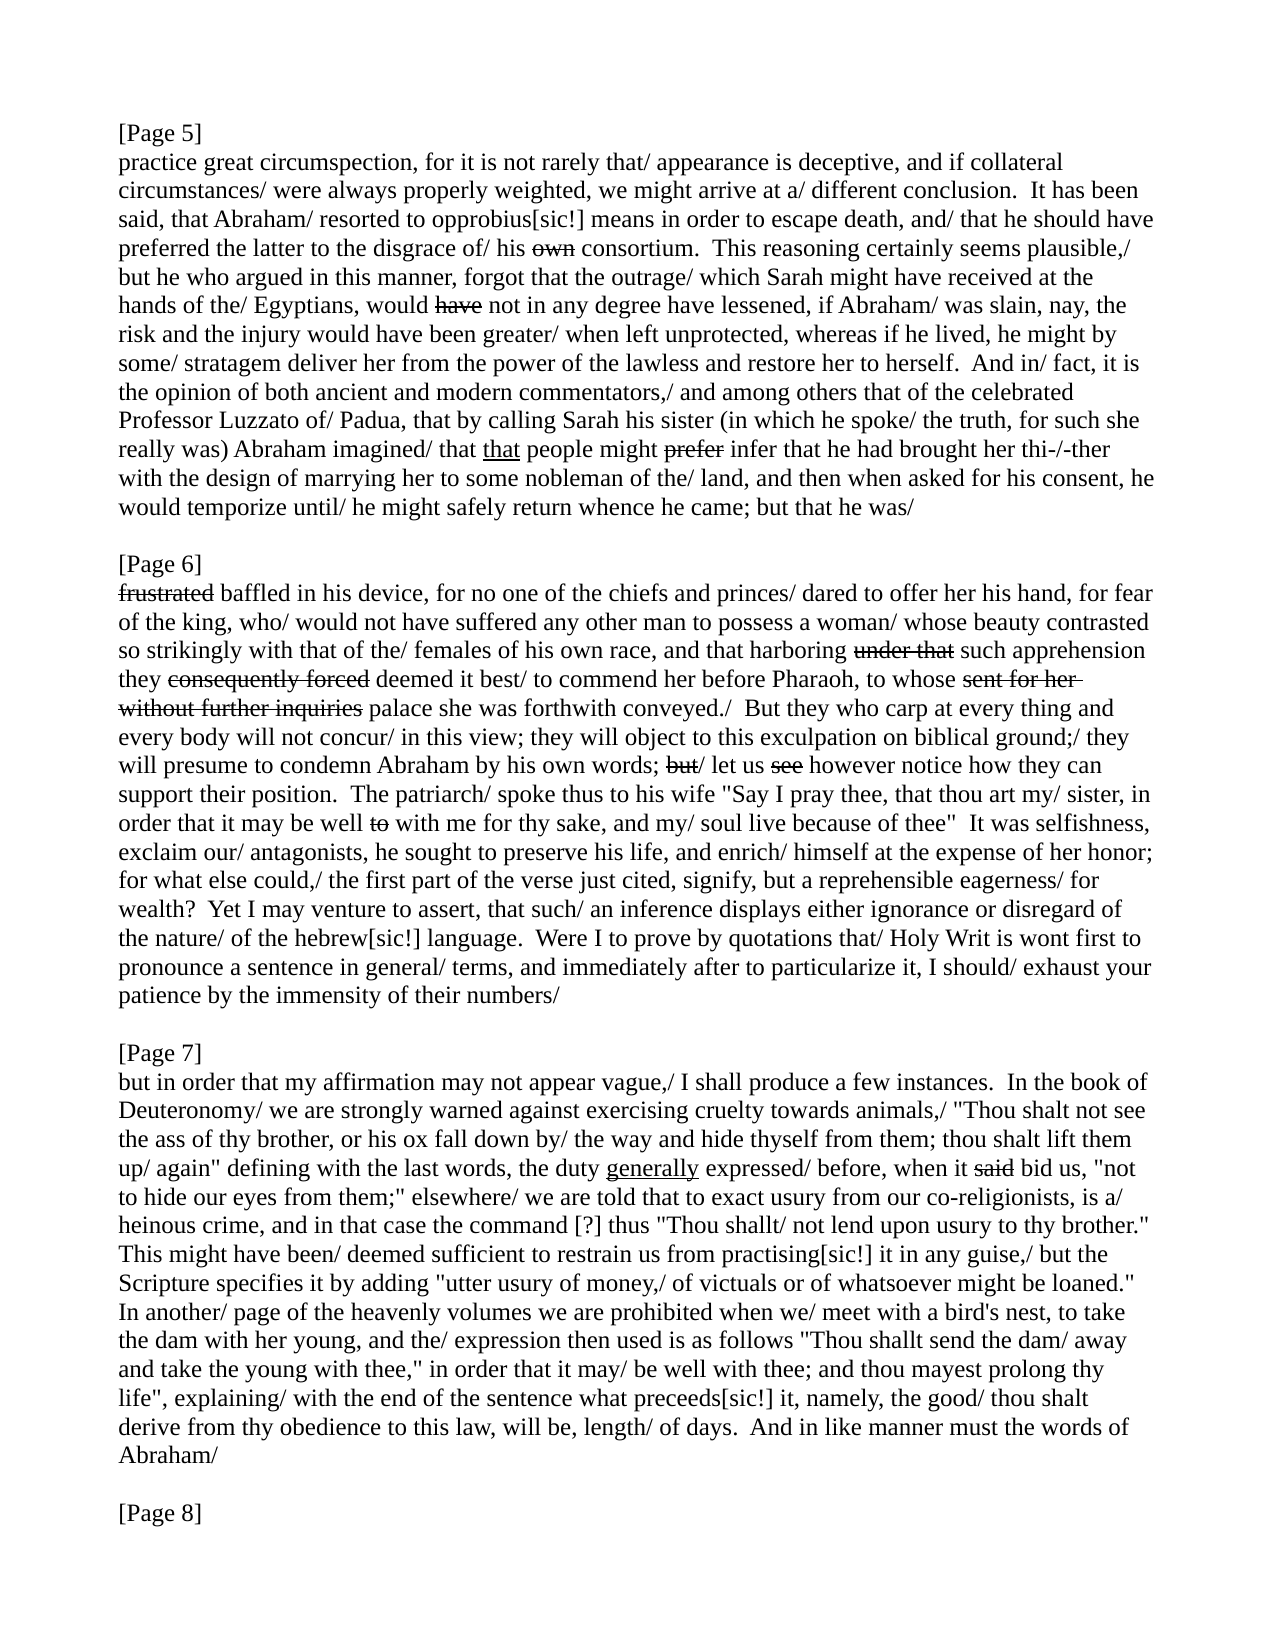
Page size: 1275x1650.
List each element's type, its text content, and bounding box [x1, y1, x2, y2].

text [Page 8] [118, 1498, 1157, 1527]
text [Page 7] [118, 1038, 1157, 1067]
text [Page 5] [118, 118, 1157, 147]
text frustrated baffled in his device, for no one of the chiefs and princes/ dared to offer her his hand, for fear of the king, who/ would not have suffered any other man to possess a woman/ whose beauty contrasted so strikingly with that of the/ females of his own race, and that harboring under that such apprehension they consequently forced deemed it best/ to commend her before Pharaoh, to whose sent for her without further inquiries palace she was forthwith conveyed./ But they who carp at every thing and every body will not concur/ in this view; they will object to this exculpation on biblical ground;/ they will presume to condemn Abraham by his own words; but/ let us see however notice how they can support their position. The patriarch/ spoke thus to his wife "Say I pray thee, that thou art my/ sister, in order that it may be well to with me for thy sake, and my/ soul live because of thee" It was selfishness, exclaim our/ antagonists, he sought to preserve his life, and enrich/ himself at the expense of her honor; for what else could,/ the first part of the verse just cited, signify, but a reprehensible eagerness/ for wealth? Yet I may venture to assert, that such/ an inference displays either ignorance or disregard of the nature/ of the hebrew[sic!] language. Were I to prove by quotations that/ Holy Writ is wont first to pronounce a sentence in general/ terms, and immediately after to particularize it, I should/ exhaust your patience by the immensity of their numbers/ [118, 578, 1157, 1009]
text [Page 6] [118, 549, 1157, 578]
text practice great circumspection, for it is not rarely that/ appearance is deceptive, and if collateral circumstances/ were always properly weighted, we might arrive at a/ different conclusion. It has been said, that Abraham/ resorted to opprobius[sic!] means in order to escape death, and/ that he should have preferred the latter to the disgrace of/ his own consortium. This reasoning certainly seems plausible,/ but he who argued in this manner, forgot that the outrage/ which Sarah might have received at the hands of the/ Egyptians, would have not in any degree have lessened, if Abraham/ was slain, nay, the risk and the injury would have been greater/ when left unprotected, whereas if he lived, he might by some/ stratagem deliver her from the power of the lawless and restore her to herself. And in/ fact, it is the opinion of both ancient and modern commentators,/ and among others that of the celebrated Professor Luzzato of/ Padua, that by calling Sarah his sister (in which he spoke/ the truth, for such she really was) Abraham imagined/ that that people might prefer infer that he had brought her thi-/-ther with the design of marrying her to some nobleman of the/ land, and then when asked for his consent, he would temporize until/ he might safely return whence he came; but that he was/ [118, 147, 1157, 521]
text but in order that my affirmation may not appear vague,/ I shall produce a few instances. In the book of Deuteronomy/ we are strongly warned against exercising cruelty towards animals,/ "Thou shalt not see the ass of thy brother, or his ox fall down by/ the way and hide thyself from them; thou shalt lift them up/ again" defining with the last words, the duty generally expressed/ before, when it said bid us, "not to hide our eyes from them;" elsewhere/ we are told that to exact usury from our co-religionists, is a/ heinous crime, and in that case the command [?] thus "Thou shallt/ not lend upon usury to thy brother." This might have been/ deemed sufficient to restrain us from practising[sic!] it in any guise,/ but the Scripture specifies it by adding "utter usury of money,/ of victuals or of whatsoever might be loaned." In another/ page of the heavenly volumes we are prohibited when we/ meet with a bird's nest, to take the dam with her young, and the/ expression then used is as follows "Thou shallt send the dam/ away and take the young with thee," in order that it may/ be well with thee; and thou mayest prolong thy life", explaining/ with the end of the sentence what preceeds[sic!] it, namely, the good/ thou shalt derive from thy obedience to this law, will be, length/ of days. And in like manner must the words of Abraham/ [118, 1067, 1157, 1469]
